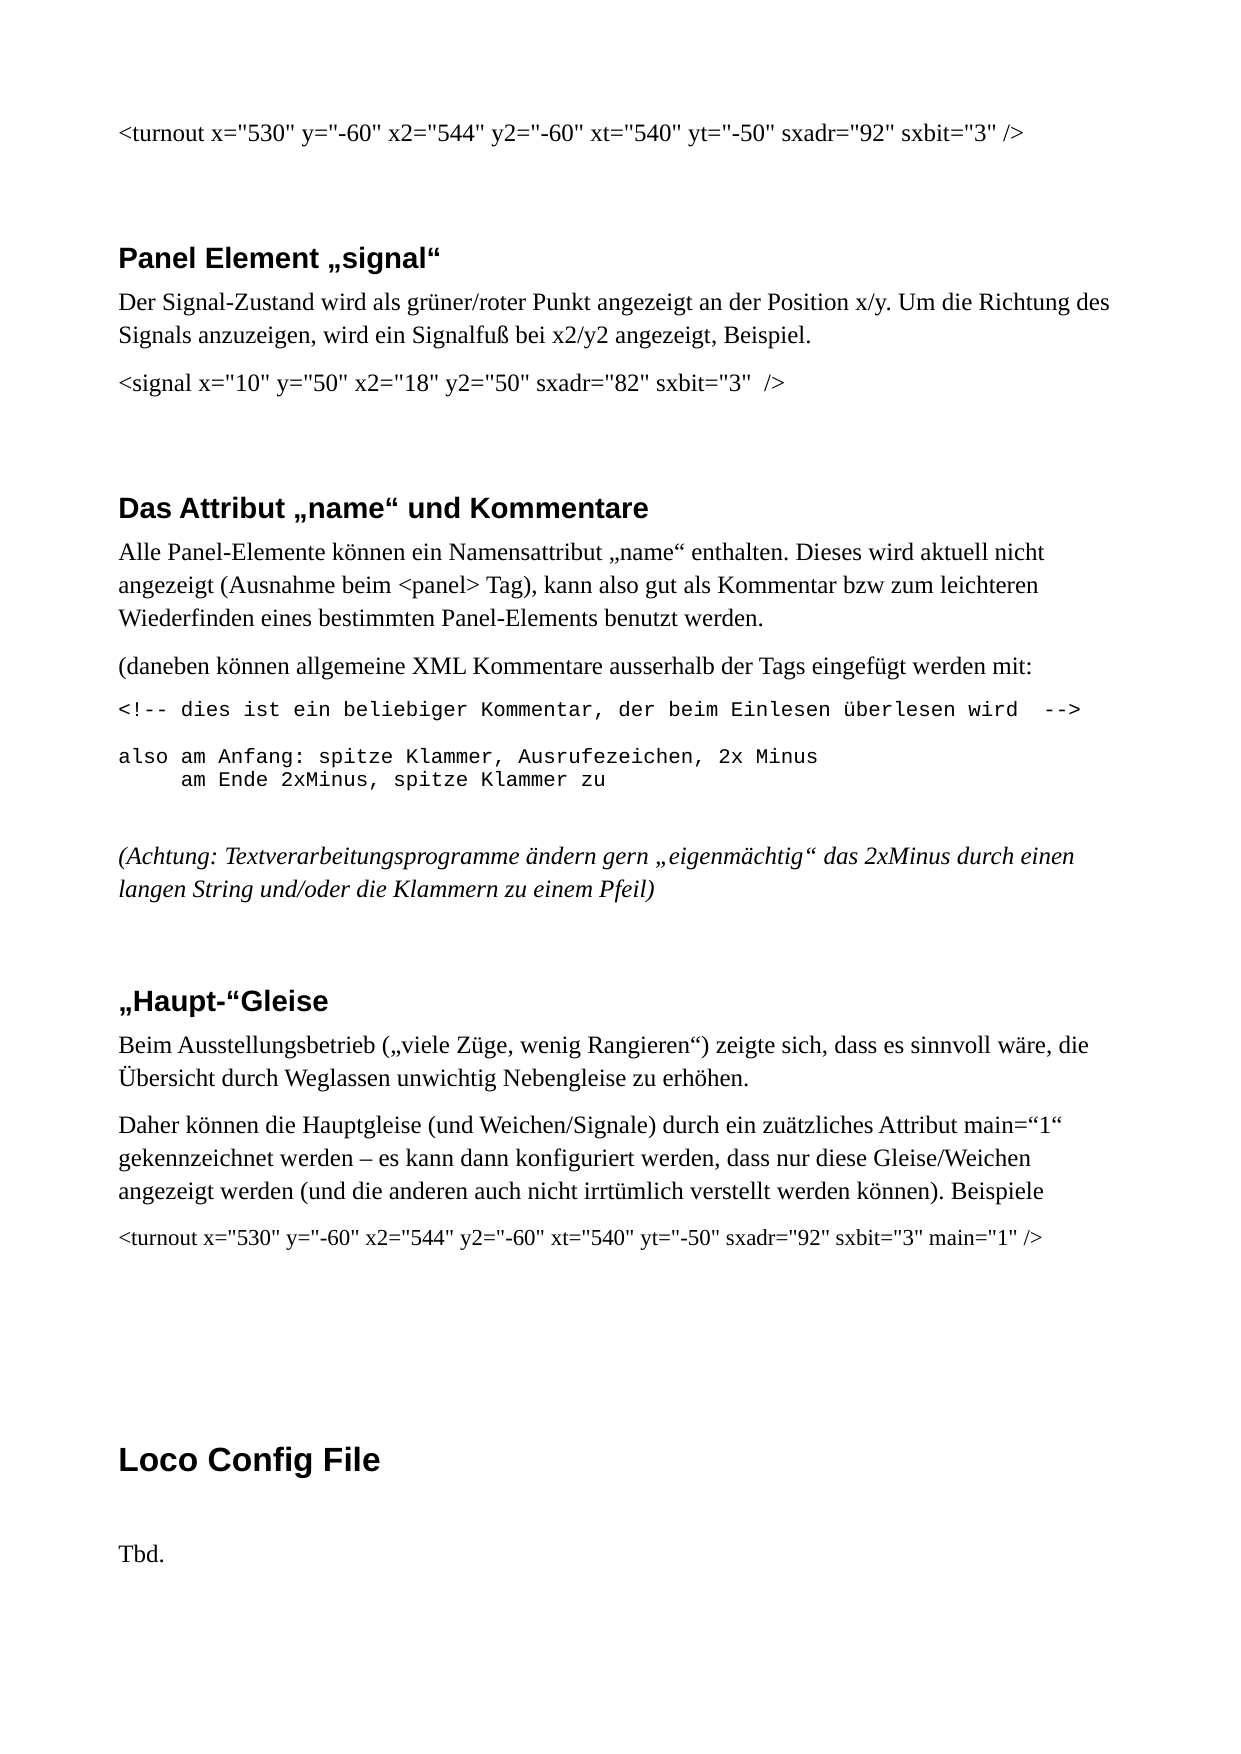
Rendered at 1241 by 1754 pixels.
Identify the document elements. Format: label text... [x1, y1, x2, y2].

text Beim Ausstellungsbetrieb („viele Züge, wenig Rangieren“) zeigte sich, dass es sinnvoll wäre, die Übersicht durch Weglassen unwichtig Nebengleise zu erhöhen. [118, 1030, 1122, 1092]
text <turnout x="530" y="-60" x2="544" y2="-60" xt="540" yt="-50" sxadr="92" sxbit="3" main="1" /> [118, 1224, 1122, 1250]
subtitle Panel Element „signal“ [118, 241, 1122, 275]
text <!-- dies ist ein beliebiger Kommentar, der beim Einlesen überlesen wird --> [118, 698, 1122, 722]
text am Ende 2xMinus, spitze Klammer zu [118, 769, 1122, 793]
text (Achtung: Textverarbeitungsprogramme ändern gern „eigenmächtig“ das 2xMinus durch einen langen String und/oder die Klammern zu einem Pfeil) [118, 841, 1122, 902]
subtitle Loco Config File [118, 1440, 1122, 1479]
text Alle Panel-Elemente können ein Namensattribut „name“ enthalten. Dieses wird aktuell nicht angezeigt (Ausnahme beim <panel> Tag), kann also gut als Kommentar bzw zum leichteren Wiederfinden eines bestimmten Panel-Elements benutzt werden. [118, 537, 1122, 632]
text Tbd. [118, 1539, 1122, 1568]
text <signal x="10" y="50" x2="18" y2="50" sxadr="82" sxbit="3" /> [118, 368, 1122, 397]
text Daher können die Hauptgleise (und Weichen/Signale) durch ein zuätzliches Attribut main=“1“ gekennzeichnet werden – es kann dann konfiguriert werden, dass nur diese Gleise/Weichen angezeigt werden (und die anderen auch nicht irrtümlich verstellt werden können). Beispiele [118, 1110, 1122, 1205]
subtitle „Haupt-“Gleise [118, 983, 1122, 1017]
text also am Anfang: spitze Klammer, Ausrufezeichen, 2x Minus [118, 746, 1122, 769]
text (daneben können allgemeine XML Kommentare ausserhalb der Tags eingefügt werden mit: [118, 651, 1122, 680]
text <turnout x="530" y="-60" x2="544" y2="-60" xt="540" yt="-50" sxadr="92" sxbit="3" /> [118, 118, 1122, 147]
subtitle Das Attribut „name“ und Kommentare [118, 491, 1122, 525]
text Der Signal-Zustand wird als grüner/roter Punkt angezeigt an der Position x/y. Um die Richtung des Signals anzuzeigen, wird ein Signalfuß bei x2/y2 angezeigt, Beispiel. [118, 287, 1122, 349]
